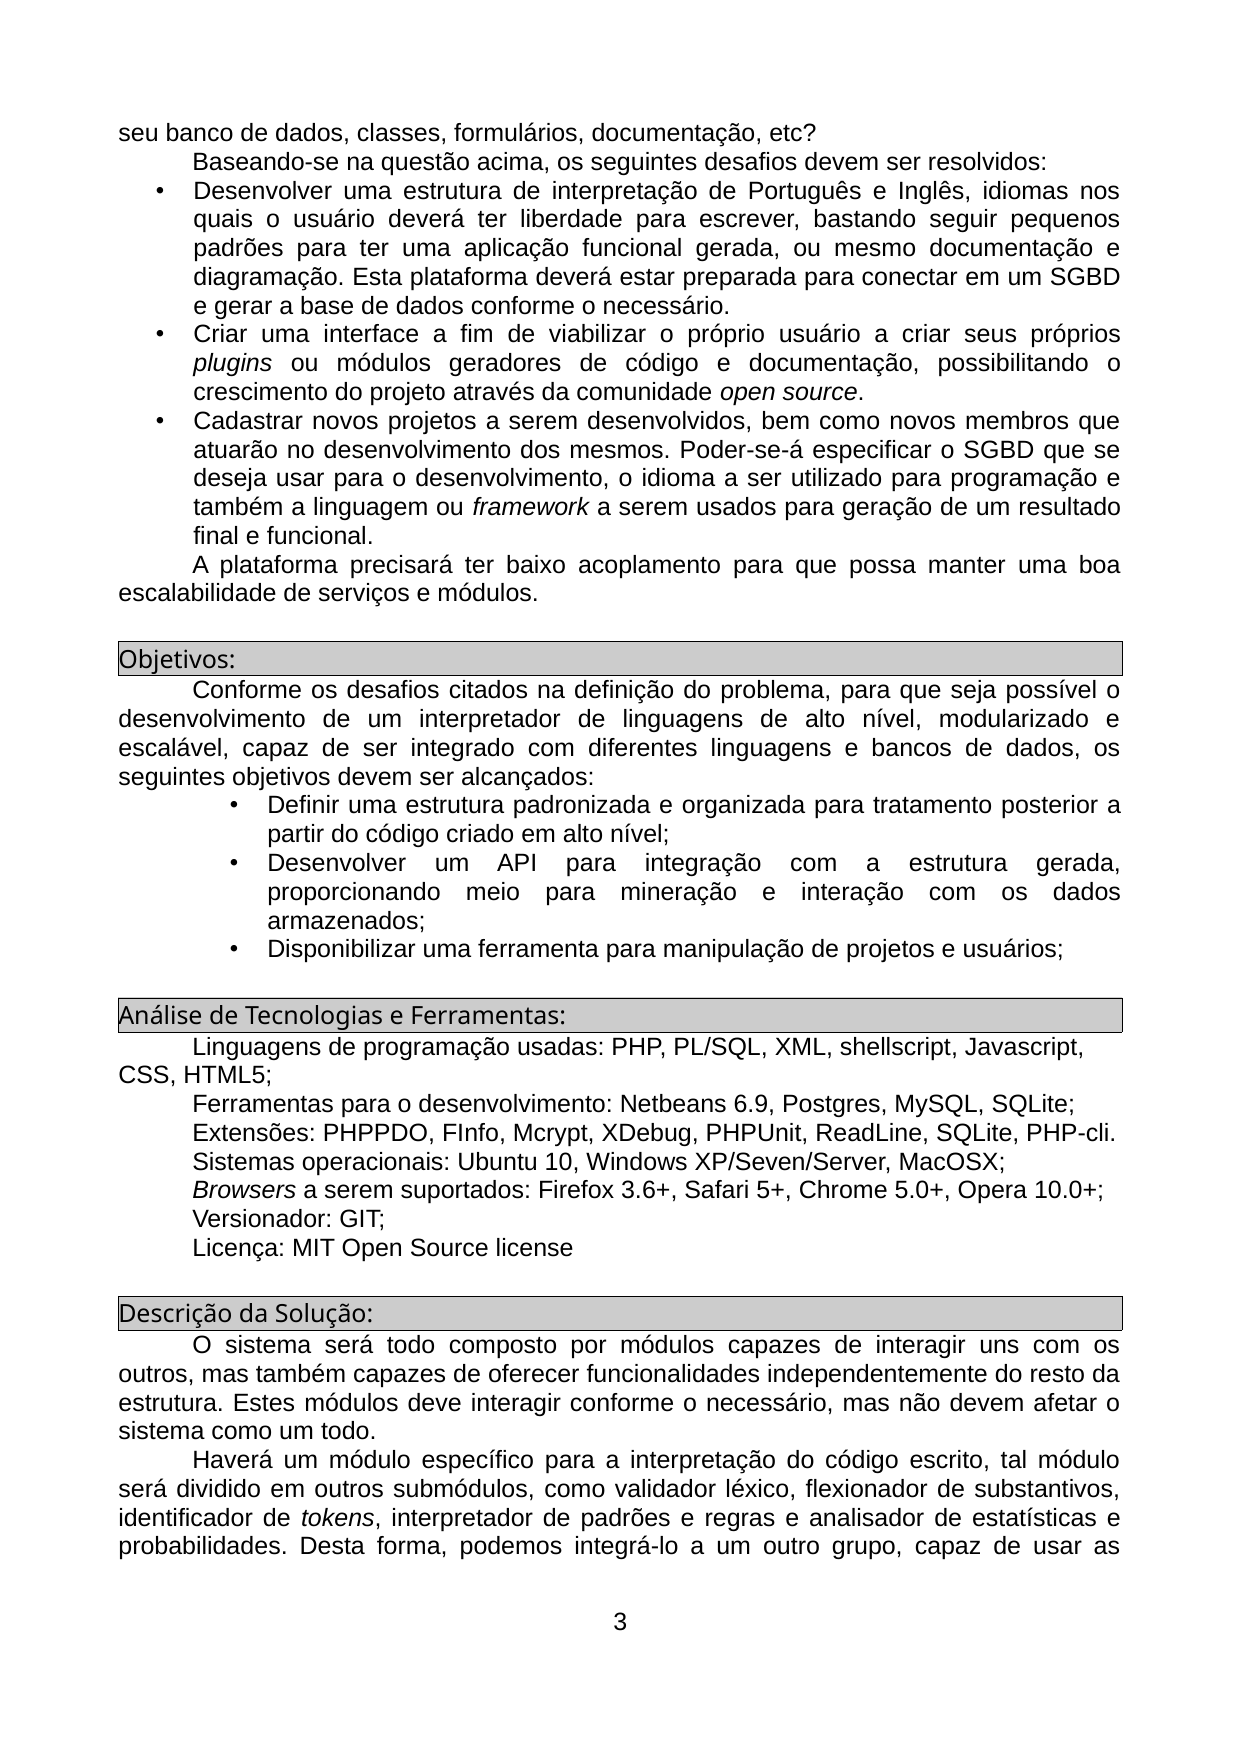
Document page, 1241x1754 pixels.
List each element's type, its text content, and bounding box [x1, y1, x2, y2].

text Ferramentas para o desenvolvimento: Netbeans 6.9, Postgres, MySQL, SQLite; [118, 1089, 1122, 1118]
text Versionador: GIT; [118, 1204, 1122, 1233]
list Cadastrar novos projetos a serem desenvolvidos, bem como novos membros que atuarão no desenvolvimento dos mesmos. Poder-se-á especificar o SGBD que se deseja usar para o desenvolvimento, o idioma a ser utilizado para programação e também a linguagem ou framework a serem usados para geração de um resultado final e funcional. [156, 406, 1122, 550]
text A plataforma precisará ter baixo acoplamento para que possa manter uma boa escalabilidade de serviços e módulos. [118, 550, 1122, 607]
list Desenvolver um API para integração com a estrutura gerada, proporcionando meio para mineração e interação com os dados armazenados; [229, 848, 1122, 934]
list Desenvolver uma estrutura de interpretação de Português e Inglês, idiomas nos quais o usuário deverá ter liberdade para escrever, bastando seguir pequenos padrões para ter uma aplicação funcional gerada, ou mesmo documentação e diagramação. Esta plataforma deverá estar preparada para conectar em um SGBD e gerar a base de dados conforme o necessário. [156, 176, 1122, 319]
list Disponibilizar uma ferramenta para manipulação de projetos e usuários; [229, 934, 1122, 963]
text Extensões: PHPPDO, FInfo, Mcrypt, XDebug, PHPUnit, ReadLine, SQLite, PHP-cli. [118, 1118, 1122, 1147]
list Definir uma estrutura padronizada e organizada para tratamento posterior a partir do código criado em alto nível; [229, 791, 1122, 848]
text Baseando-se na questão acima, os seguintes desafios devem ser resolvidos: [118, 147, 1122, 176]
text Browsers a serem suportados: Firefox 3.6+, Safari 5+, Chrome 5.0+, Opera 10.0+; [118, 1175, 1122, 1204]
text seu banco de dados, classes, formulários, documentação, etc? [118, 118, 1122, 147]
text Haverá um módulo específico para a interpretação do código escrito, tal módulo será dividido em outros submódulos, como validador léxico, flexionador de substantivos, identificador de tokens, interpretador de padrões e regras e analisador de estatísticas e probabilidades. Desta forma, podemos integrá-lo a um outro grupo, capaz de usar as [118, 1445, 1122, 1560]
text Licença: MIT Open Source license [118, 1233, 1122, 1262]
text Sistemas operacionais: Ubuntu 10, Windows XP/Seven/Server, MacOSX; [118, 1147, 1122, 1175]
text Linguagens de programação usadas: PHP, PL/SQL, XML, shellscript, Javascript, CSS, HTML5; [118, 1033, 1122, 1089]
text O sistema será todo composto por módulos capazes de interagir uns com os outros, mas também capazes de oferecer funcionalidades independentemente do resto da estrutura. Estes módulos deve interagir conforme o necessário, mas não devem afetar o sistema como um todo. [118, 1331, 1122, 1445]
text Conforme os desafios citados na definição do problema, para que seja possível o desenvolvimento de um interpretador de linguagens de alto nível, modularizado e escalável, capaz de ser integrado com diferentes linguagens e bancos de dados, os seguintes objetivos devem ser alcançados: [118, 676, 1122, 791]
list Criar uma interface a fim de viabilizar o próprio usuário a criar seus próprios plugins ou módulos geradores de código e documentação, possibilitando o crescimento do projeto através da comunidade open source. [156, 319, 1122, 406]
